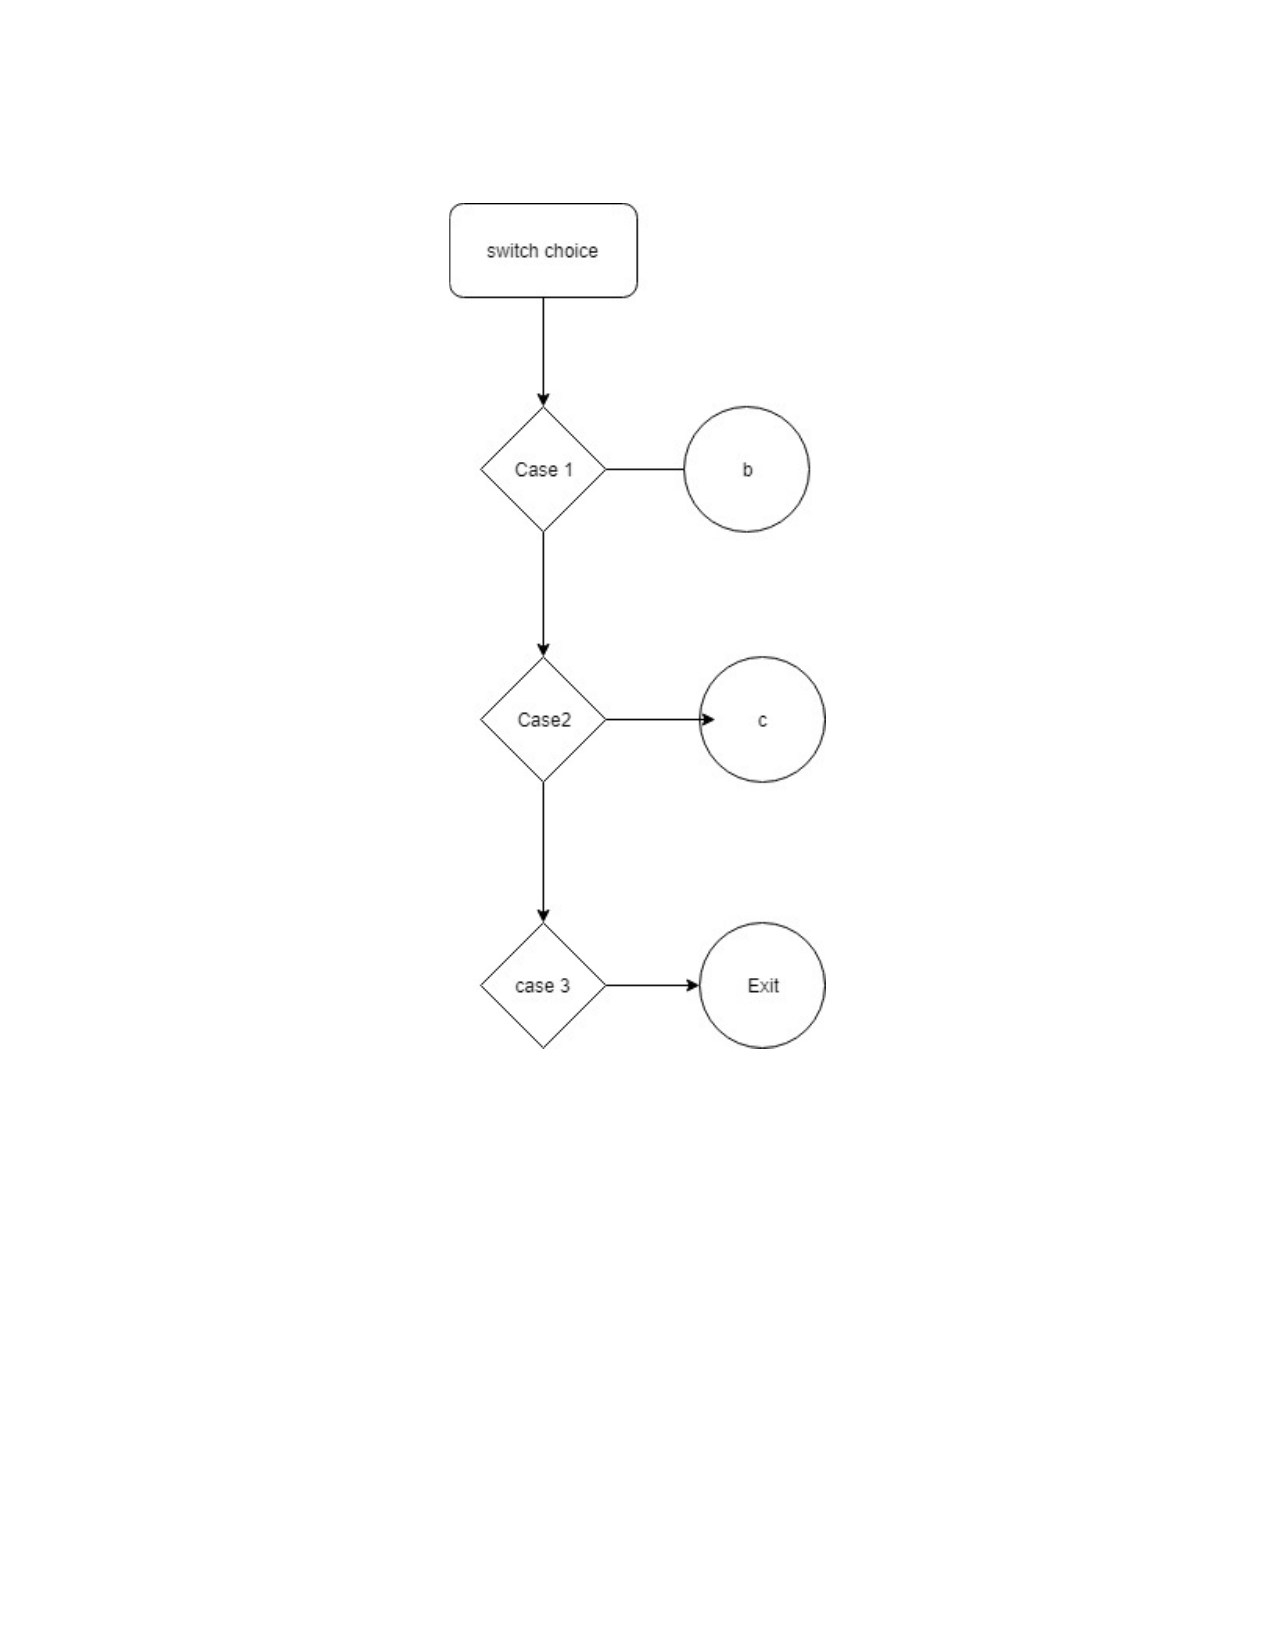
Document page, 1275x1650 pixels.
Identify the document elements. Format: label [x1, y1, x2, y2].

picture [449, 203, 826, 1049]
